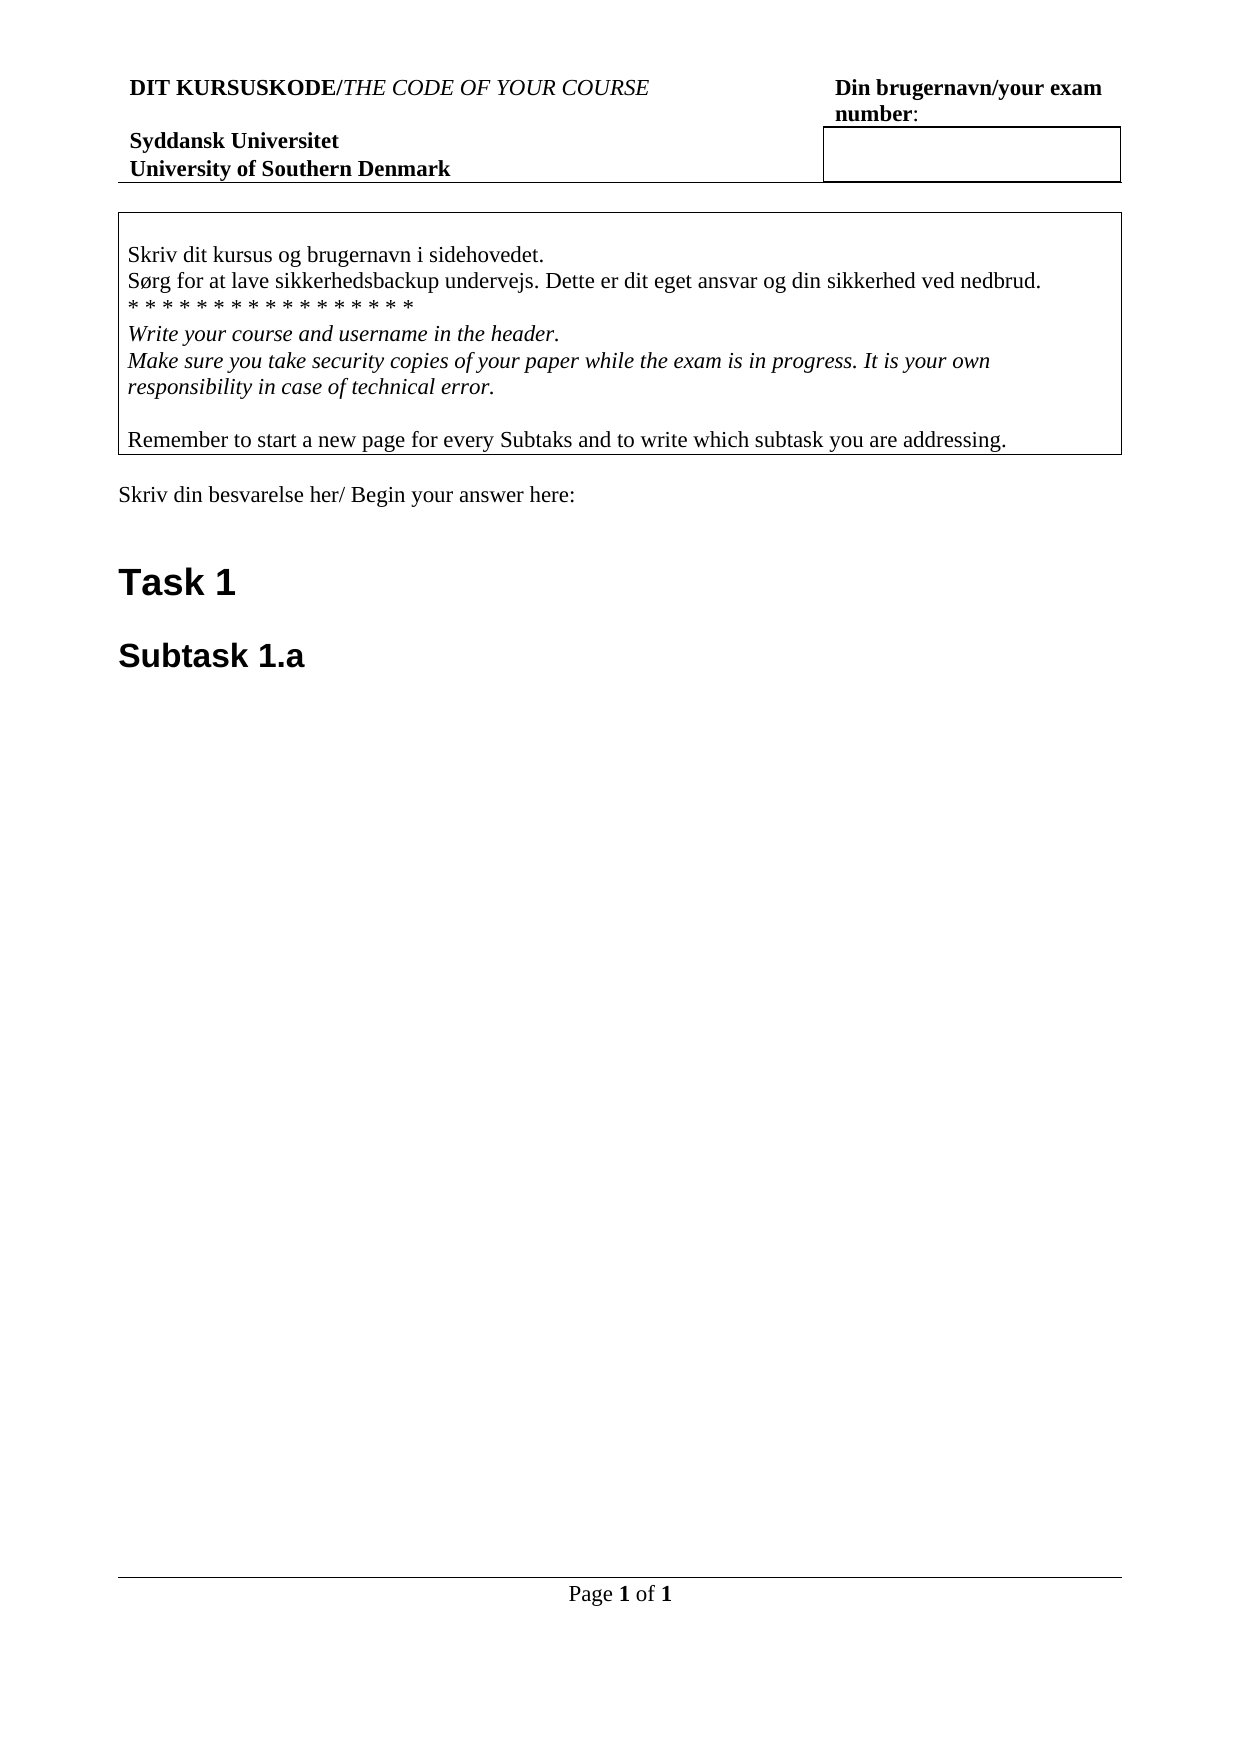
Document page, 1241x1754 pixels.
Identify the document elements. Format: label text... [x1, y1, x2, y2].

text Make sure you take security copies of your paper while the exam is in progress. It is your own responsibility in case of technical error. [119, 343, 1121, 399]
text Skriv din besvarelse her/ Begin your answer here: [118, 482, 1122, 508]
text * * * * * * * * * * * * * * * * * [119, 291, 1121, 317]
text Skriv dit kursus og brugernavn i sidehovedet. [119, 238, 1121, 264]
text Write your course and username in the header. [119, 317, 1121, 343]
text Remember to start a new page for every Subtaks and to write which subtask you are addressing. [119, 423, 1121, 454]
text Sørg for at lave sikkerhedsbackup undervejs. Dette er dit eget ansvar og din sikkerhed ved nedbrud. [119, 264, 1121, 291]
subtitle Task 1 [118, 559, 1122, 603]
subtitle Subtask 1.a [118, 636, 1122, 675]
